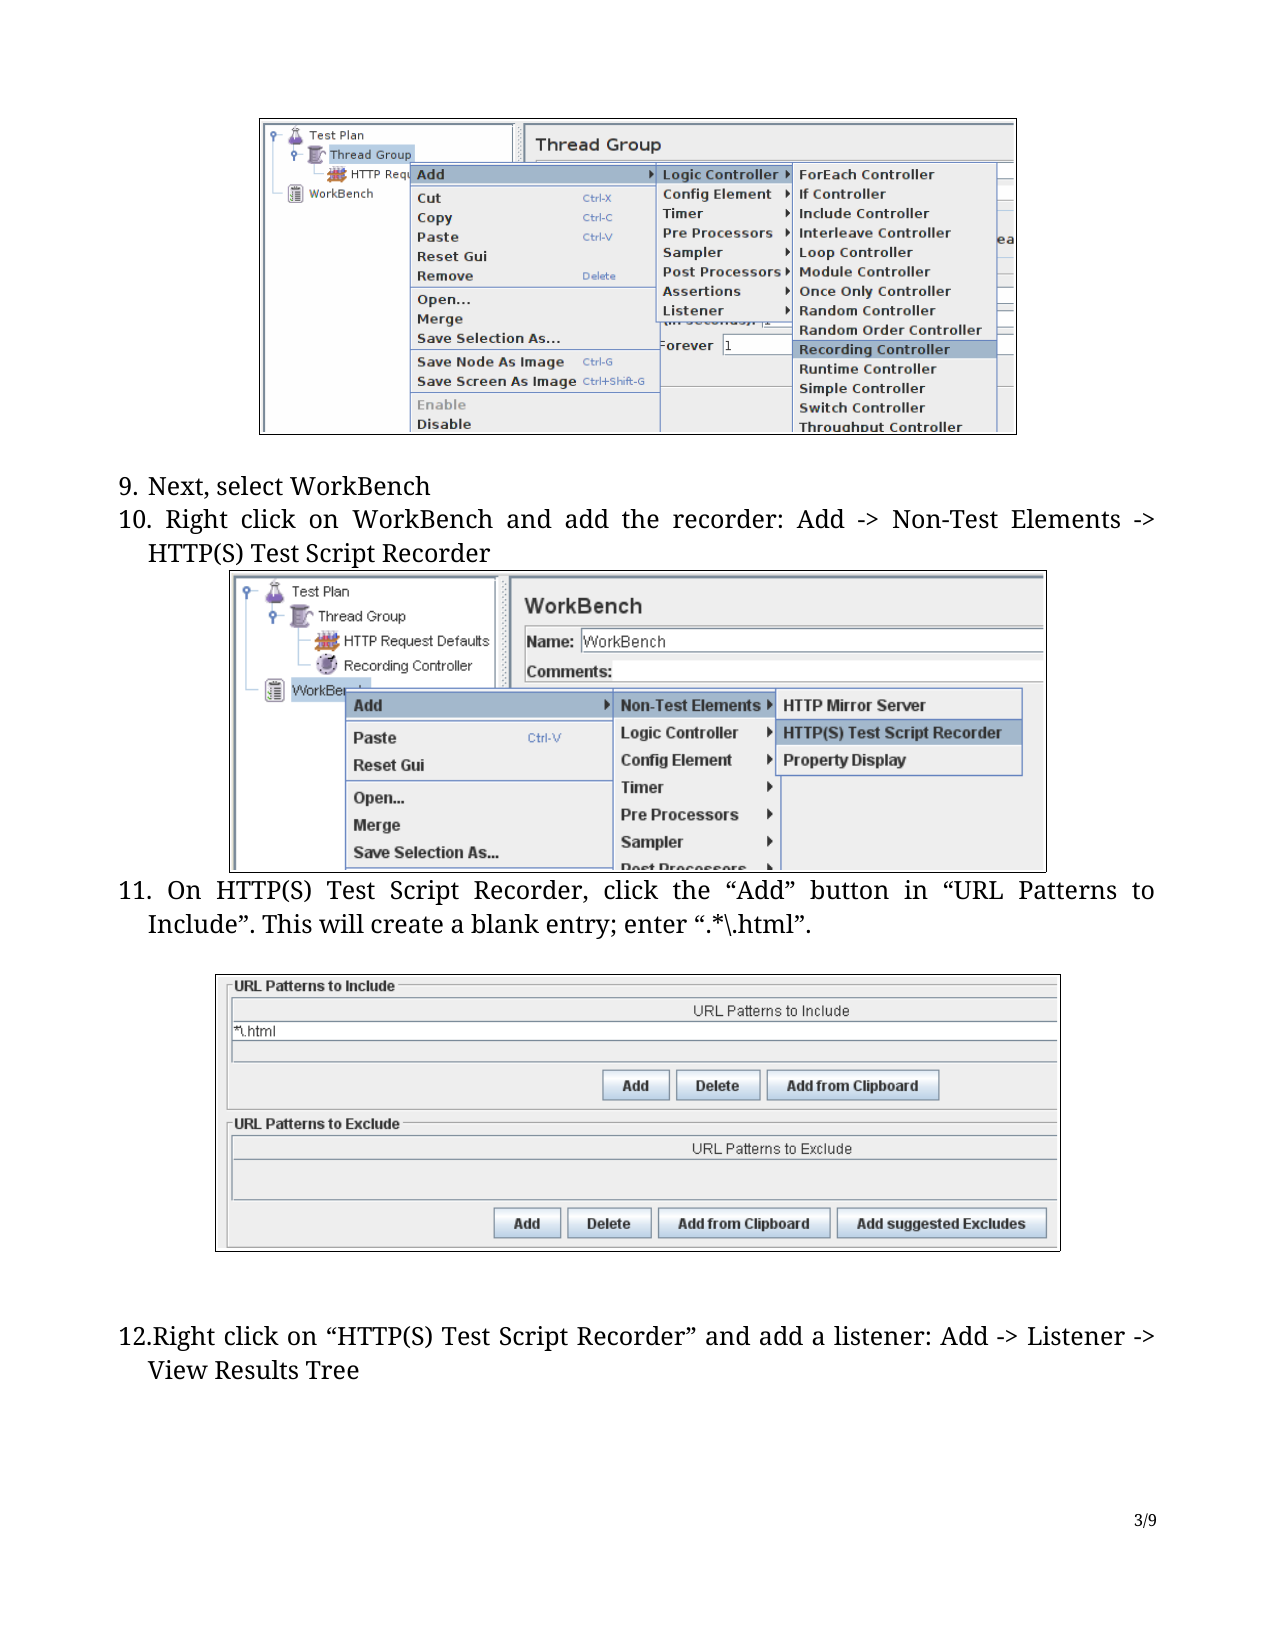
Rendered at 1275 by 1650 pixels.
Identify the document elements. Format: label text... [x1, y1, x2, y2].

list Right click on “HTTP(S) Test Script Recorder” and add a listener: Add -> Listener -> View Results Tree [118, 1319, 1157, 1387]
picture [217, 977, 1058, 1248]
picture [231, 573, 1044, 870]
list Next, select WorkBench [118, 468, 1157, 502]
picture [261, 121, 1014, 432]
list Right click on WorkBench and add the recorder: Add -> Non-Test Elements -> HTTP(S) Test Script Recorder [118, 502, 1157, 570]
list On HTTP(S) Test Script Recorder, click the “Add” button in “URL Patterns to Include”. This will create a blank entry; enter “.*\.html”. [118, 872, 1157, 940]
